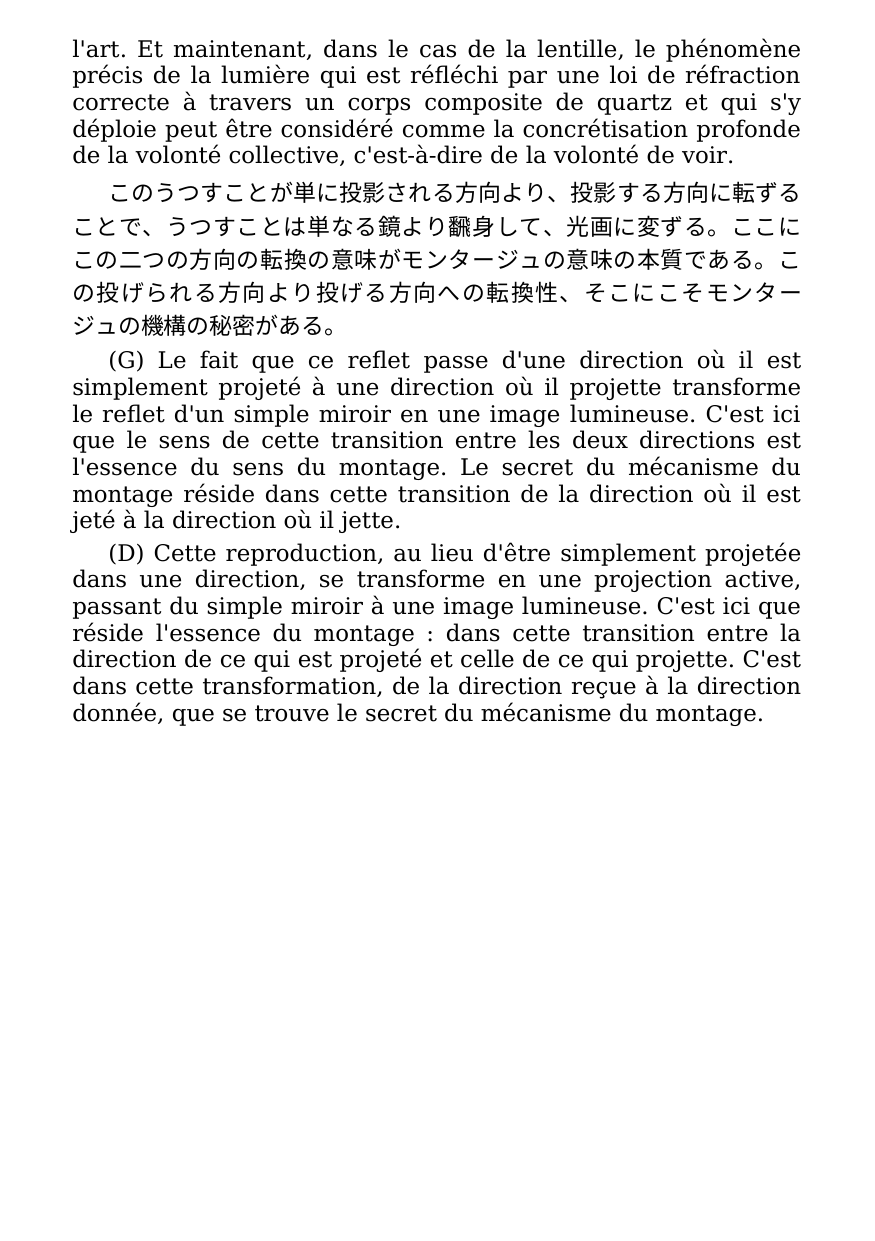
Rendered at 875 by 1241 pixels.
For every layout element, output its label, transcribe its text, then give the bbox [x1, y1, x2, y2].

text (D) Cette reproduction, au lieu d'être simplement projetée dans une direction, se transforme en une projection active, passant du simple miroir à une image lumineuse. C'est ici que réside l'essence du montage : dans cette transition entre la direction de ce qui est projeté et celle de ce qui projette. C'est dans cette transformation, de la direction reçue à la direction donnée, que se trouve le secret du mécanisme du montage. [72, 540, 802, 727]
text l'art. Et maintenant, dans le cas de la lentille, le phénomène précis de la lumière qui est réfléchi par une loi de réfraction correcte à travers un corps composite de quartz et qui s'y déploie peut être considéré comme la concrétisation profonde de la volonté collective, c'est-à-dire de la volonté de voir. [72, 36, 802, 169]
text このうつすことが単に投影される方向より、投影する方向に転ずることで、うつすことは単なる鏡より飜身して、光画に変ずる。ここにこの二つの方向の転換の意味がモンタージュの意味の本質である。この投げられる方向より投げる方向への転換性、そこにこそモンタージュの機構の秘密がある。 [72, 175, 802, 341]
text (G) Le fait que ce reflet passe d'une direction où il est simplement projeté à une direction où il projette transforme le reflet d'un simple miroir en une image lumineuse. C'est ici que le sens de cette transition entre les deux directions est l'essence du sens du montage. Le secret du mécanisme du montage réside dans cette transition de la direction où il est jeté à la direction où il jette. [72, 347, 802, 534]
